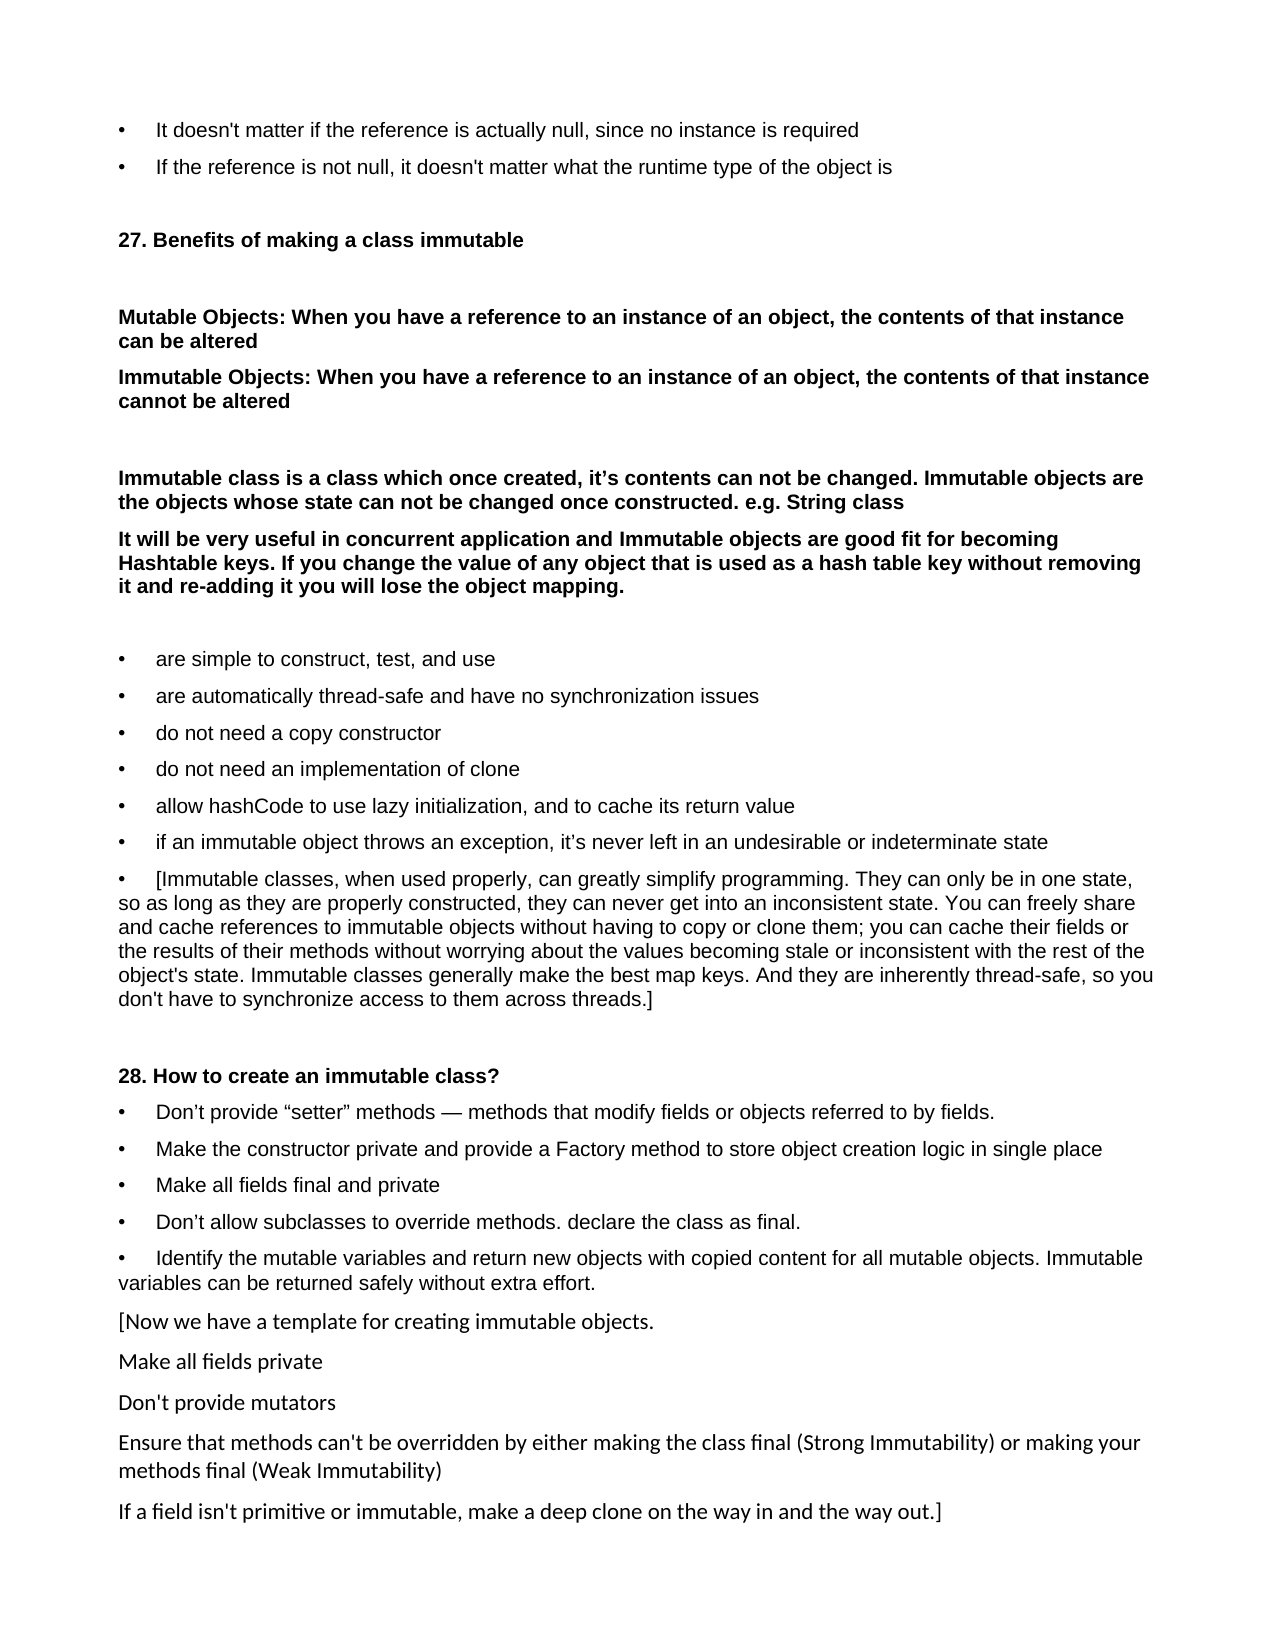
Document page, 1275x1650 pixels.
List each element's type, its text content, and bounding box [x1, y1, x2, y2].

text Ensure that methods can't be overridden by either making the class final (Strong Immutability) or making your methods final (Weak Immutability) [118, 1428, 1157, 1484]
list If the reference is not null, it doesn't matter what the runtime type of the object is [81, 155, 1157, 179]
text Mutable Objects: When you have a reference to an instance of an object, the contents of that instance can be altered [118, 305, 1157, 353]
text 28. How to create an immutable class? [118, 1063, 1157, 1087]
list Identify the mutable variables and return new objects with copied content for all mutable objects. Immutable variables can be returned safely without extra effort. [81, 1246, 1157, 1294]
text Immutable Objects: When you have a reference to an instance of an object, the contents of that instance cannot be altered [118, 365, 1157, 413]
list allow hashCode to use lazy initialization, and to cache its return value [81, 793, 1157, 818]
text Immutable class is a class which once created, it’s contents can not be changed. Immutable objects are the objects whose state can not be changed once constructed. e.g. String class [118, 466, 1157, 514]
list [Immutable classes, when used properly, can greatly simplify programming. They can only be in one state, so as long as they are properly constructed, they can never get into an inconsistent state. You can freely share and cache references to immutable objects without having to copy or clone them; you can cache their fields or the results of their methods without worrying about the values becoming stale or inconsistent with the rest of the object's state. Immutable classes generally make the best map keys. And they are inherently thread-safe, so you don't have to synchronize access to them across threads.] [81, 867, 1157, 1011]
text It will be very useful in concurrent application and Immutable objects are good fit for becoming Hashtable keys. If you change the value of any object that is used as a hash table key without removing it and re-adding it you will lose the object mapping. [118, 526, 1157, 598]
text [Now we have a template for creating immutable objects. [118, 1307, 1157, 1335]
text Make all fields private [118, 1347, 1157, 1375]
list if an immutable object throws an exception, it’s never left in an undesirable or indeterminate state [81, 830, 1157, 854]
list are simple to construct, test, and use [81, 647, 1157, 671]
text If a field isn't primitive or immutable, make a deep clone on the way in and the way out.] [118, 1497, 1157, 1525]
list Don’t allow subclasses to override methods. declare the class as final. [81, 1210, 1157, 1234]
list Make all fields final and private [81, 1173, 1157, 1197]
list Don’t provide “setter” methods — methods that modify fields or objects referred to by fields. [81, 1100, 1157, 1124]
text 27. Benefits of making a class immutable [118, 228, 1157, 252]
text Don't provide mutators [118, 1388, 1157, 1416]
list It doesn't matter if the reference is actually null, since no instance is required [81, 118, 1157, 142]
list are automatically thread-safe and have no synchronization issues [81, 684, 1157, 708]
list Make the constructor private and provide a Factory method to store object creation logic in single place [81, 1137, 1157, 1161]
list do not need an implementation of clone [81, 757, 1157, 781]
list do not need a copy constructor [81, 720, 1157, 744]
